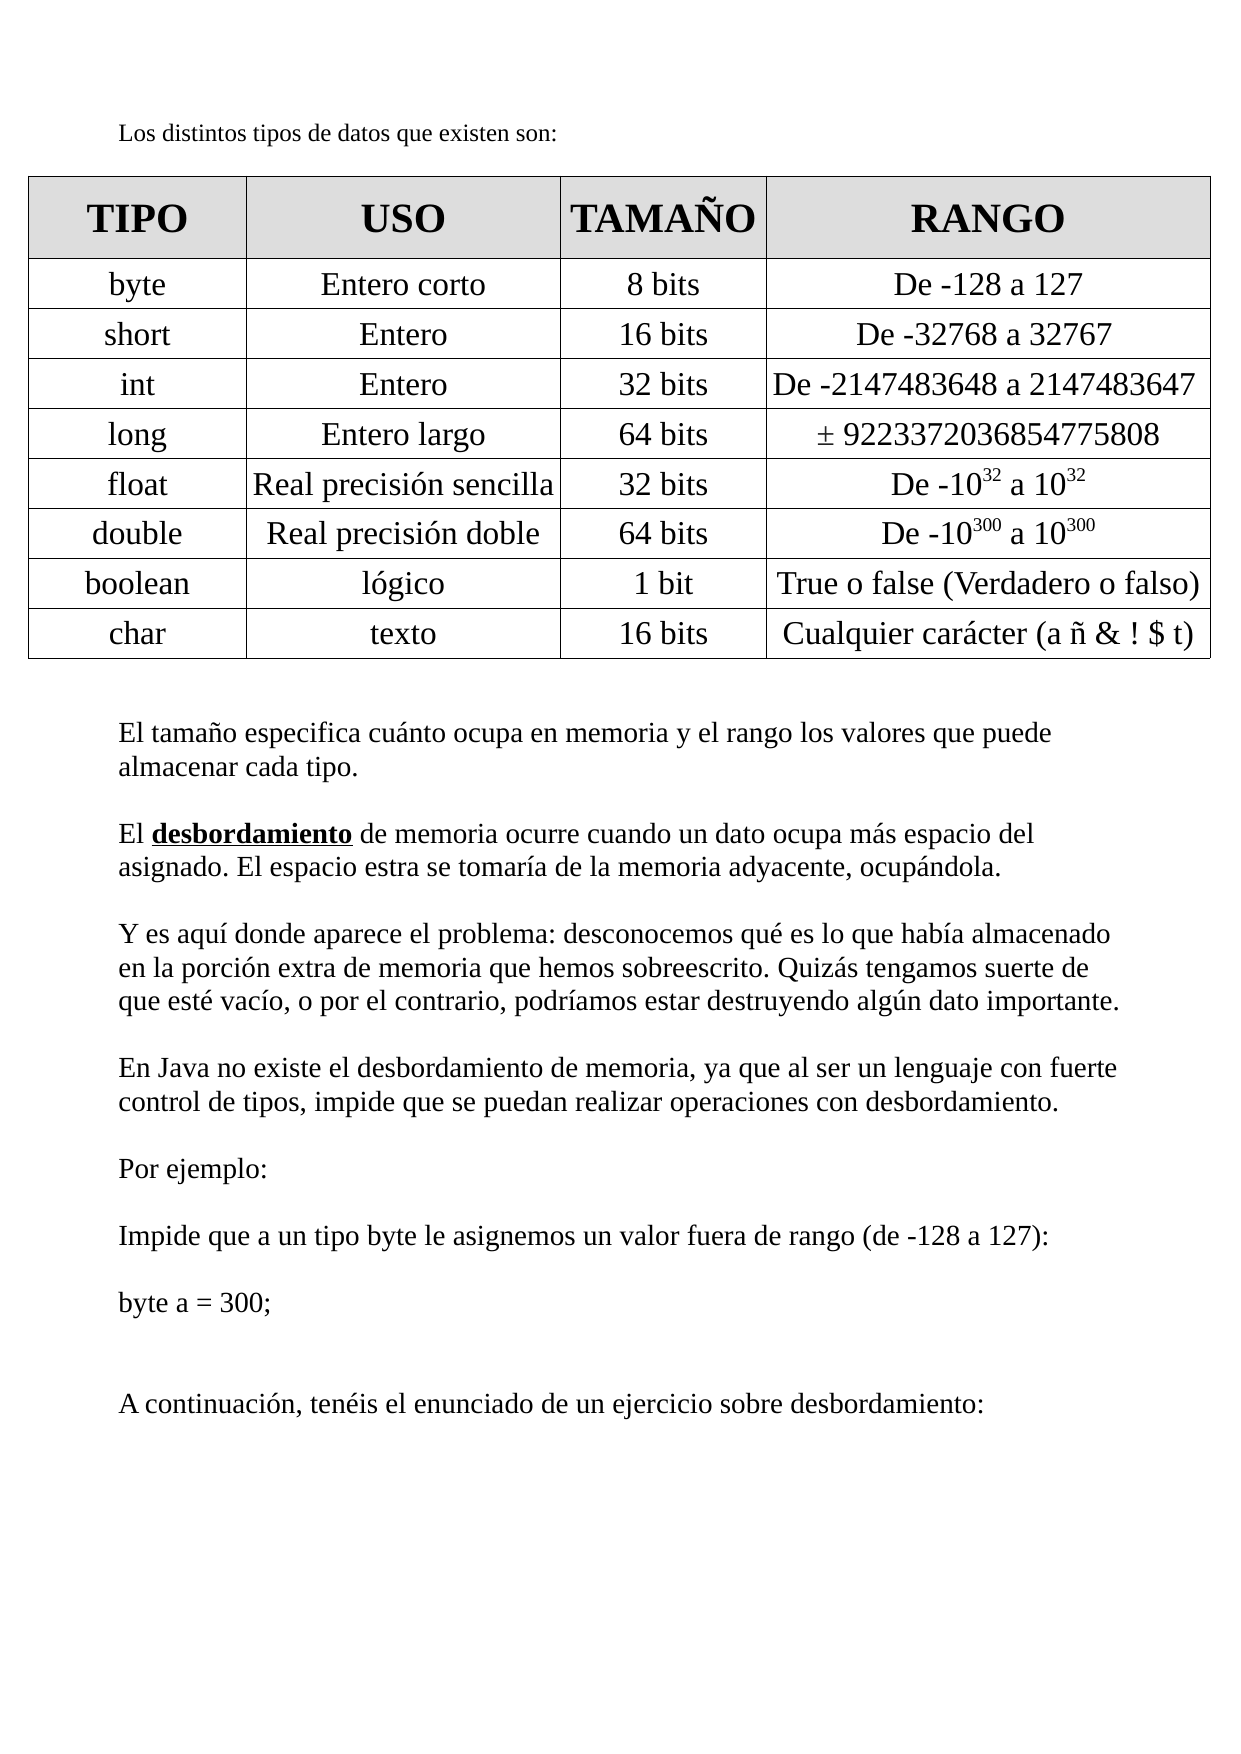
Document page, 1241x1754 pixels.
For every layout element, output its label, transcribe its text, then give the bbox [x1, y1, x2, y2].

table_cell char [29, 609, 246, 657]
table_cell boolean [29, 559, 246, 608]
text En Java no existe el desbordamiento de memoria, ya que al ser un lenguaje con fuerte control de tipos, impide que se puedan realizar operaciones con desbordamiento. [118, 1051, 1122, 1118]
text Los distintos tipos de datos que existen son: [118, 118, 1122, 147]
table_cell De -1032 a 1032 [767, 459, 1210, 508]
table_cell ± 9223372036854775808 [767, 409, 1210, 458]
table_cell 16 bits [561, 309, 766, 358]
text Y es aquí donde aparece el problema: desconocemos qué es lo que había almacenado en la porción extra de memoria que hemos sobreescrito. Quizás tengamos suerte de que esté vacío, o por el contrario, podríamos estar destruyendo algún dato importante. [118, 916, 1122, 1017]
table_cell float [29, 459, 246, 508]
table_cell byte [29, 259, 246, 308]
text byte a = 300; [118, 1285, 1122, 1319]
table_cell lógico [247, 559, 560, 608]
table_cell 32 bits [561, 359, 766, 408]
table_cell De -2147483648 a 2147483647 [767, 359, 1210, 408]
table_cell texto [247, 609, 560, 657]
table_cell True o false (Verdadero o falso) [767, 559, 1210, 608]
text Por ejemplo: [118, 1151, 1122, 1185]
table_cell De -10300 a 10300 [767, 509, 1210, 558]
table_cell 64 bits [561, 509, 766, 558]
table_cell short [29, 309, 246, 358]
table_cell De -32768 a 32767 [767, 309, 1210, 358]
table_header TAMAÑO [561, 177, 766, 258]
table_cell double [29, 509, 246, 558]
table_header RANGO [767, 177, 1210, 258]
table_cell Entero corto [247, 259, 560, 308]
text Impide que a un tipo byte le asignemos un valor fuera de rango (de -128 a 127): [118, 1218, 1122, 1252]
table_cell long [29, 409, 246, 458]
table_cell Entero [247, 309, 560, 358]
table_cell 8 bits [561, 259, 766, 308]
text El tamaño especifica cuánto ocupa en memoria y el rango los valores que puede almacenar cada tipo. [118, 715, 1122, 782]
table_cell 32 bits [561, 459, 766, 508]
table_cell int [29, 359, 246, 408]
text A continuación, tenéis el enunciado de un ejercicio sobre desbordamiento: [118, 1386, 1122, 1419]
text El desbordamiento de memoria ocurre cuando un dato ocupa más espacio del asignado. El espacio estra se tomaría de la memoria adyacente, ocupándola. [118, 816, 1122, 883]
table_header TIPO [29, 177, 246, 258]
table_cell Entero [247, 359, 560, 408]
table_cell 1 bit [561, 559, 766, 608]
table_header USO [247, 177, 560, 258]
table_cell Real precisión sencilla [247, 459, 560, 508]
table_cell Cualquier carácter (a ñ & ! $ t) [767, 609, 1210, 657]
table_cell De -128 a 127 [767, 259, 1210, 308]
table_cell 64 bits [561, 409, 766, 458]
table_cell Real precisión doble [247, 509, 560, 558]
table_cell 16 bits [561, 609, 766, 657]
table_cell Entero largo [247, 409, 560, 458]
